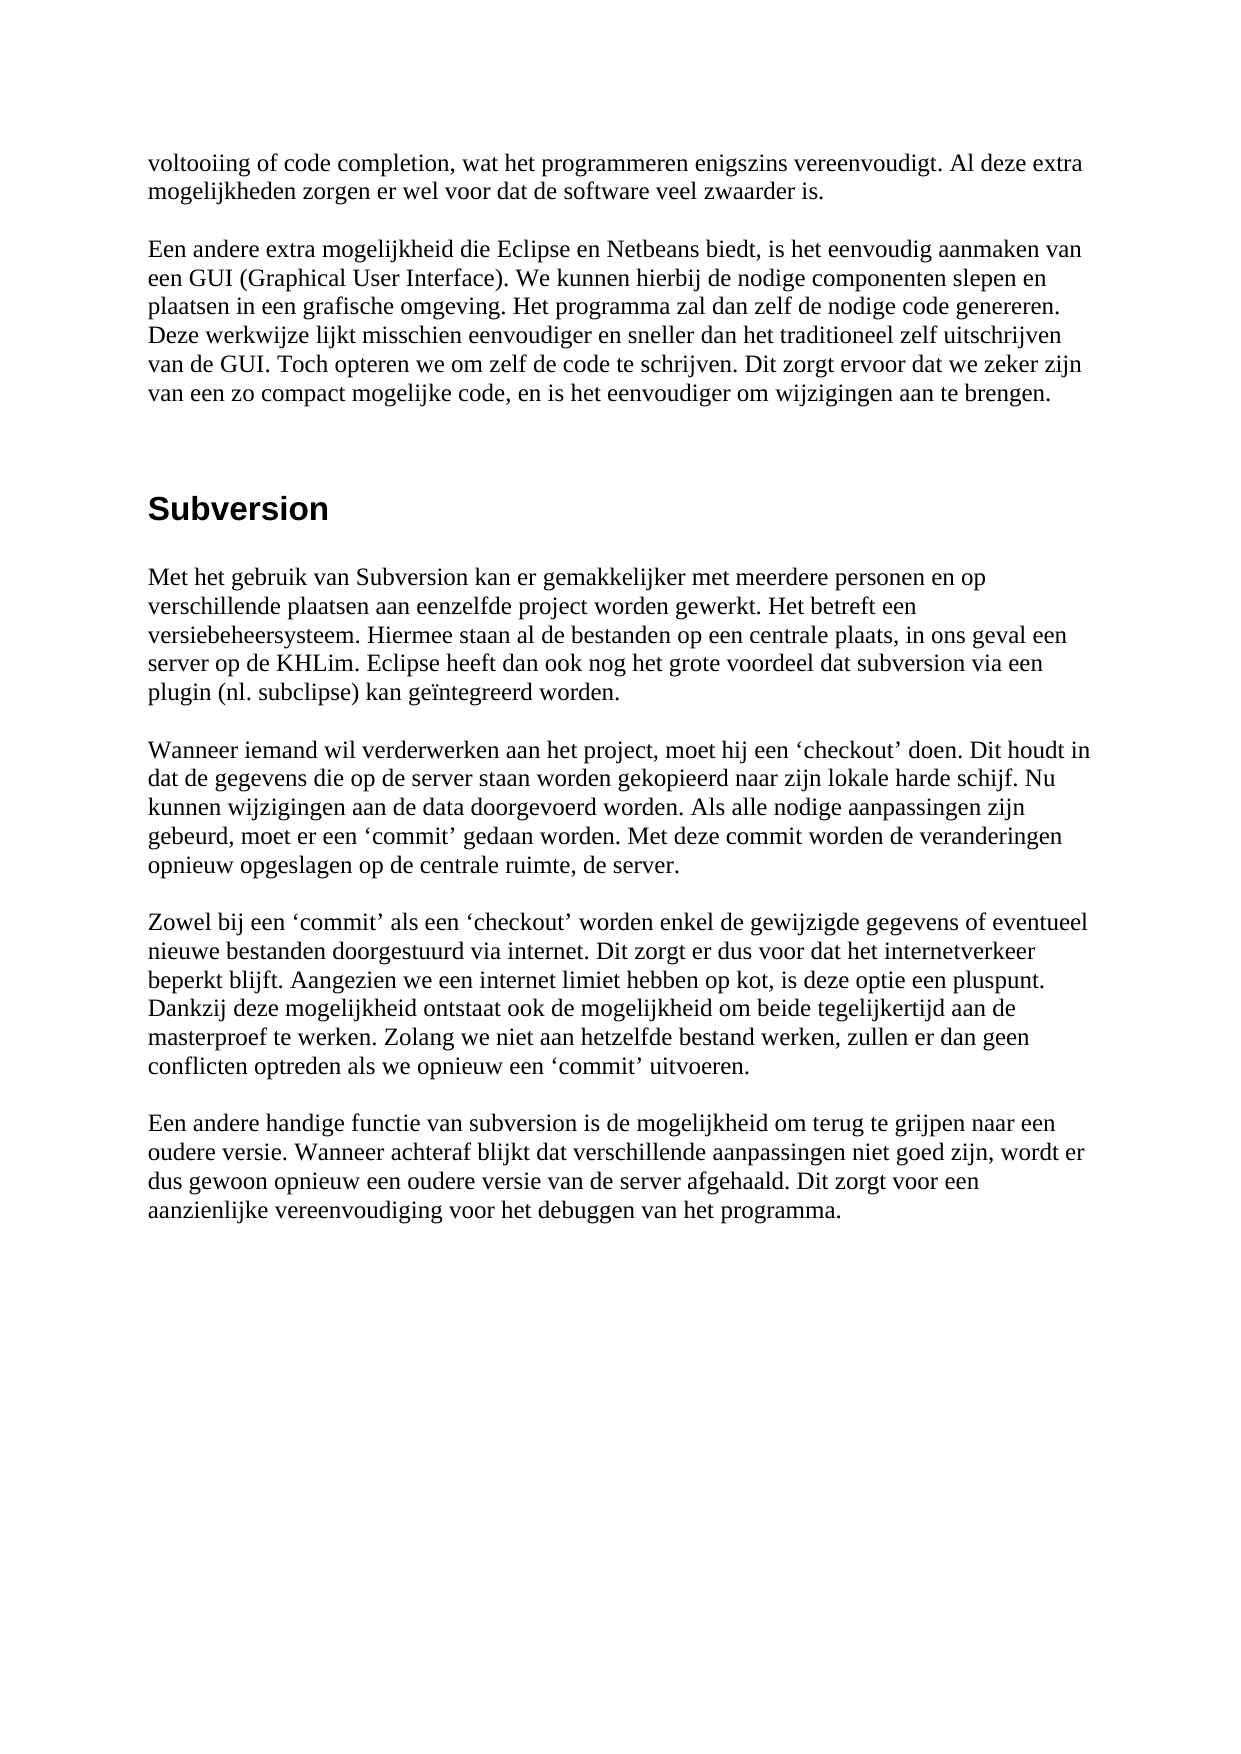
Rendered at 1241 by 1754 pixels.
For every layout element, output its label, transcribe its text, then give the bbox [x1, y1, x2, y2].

subtitle Subversion [148, 489, 1093, 527]
text Zowel bij een ‘commit’ als een ‘checkout’ worden enkel de gewijzigde gegevens of eventueel nieuwe bestanden doorgestuurd via internet. Dit zorgt er dus voor dat het internetverkeer beperkt blijft. Aangezien we een internet limiet hebben op kot, is deze optie een pluspunt. Dankzij deze mogelijkheid ontstaat ook de mogelijkheid om beide tegelijkertijd aan de masterproef te werken. Zolang we niet aan hetzelfde bestand werken, zullen er dan geen conflicten optreden als we opnieuw een ‘commit’ uitvoeren. [148, 907, 1093, 1080]
text Een andere handige functie van subversion is de mogelijkheid om terug te grijpen naar een oudere versie. Wanneer achteraf blijkt dat verschillende aanpassingen niet goed zijn, wordt er dus gewoon opnieuw een oudere versie van de server afgehaald. Dit zorgt voor een aanzienlijke vereenvoudiging voor het debuggen van het programma. [148, 1108, 1093, 1223]
text Met het gebruik van Subversion kan er gemakkelijker met meerdere personen en op verschillende plaatsen aan eenzelfde project worden gewerkt. Het betreft een versiebeheersysteem. Hiermee staan al de bestanden op een centrale plaats, in ons geval een server op de KHLim. Eclipse heeft dan ook nog het grote voordeel dat subversion via een plugin (nl. subclipse) kan geïntegreerd worden. [148, 562, 1093, 706]
text Een andere extra mogelijkheid die Eclipse en Netbeans biedt, is het eenvoudig aanmaken van een GUI (Graphical User Interface). We kunnen hierbij de nodige componenten slepen en plaatsen in een grafische omgeving. Het programma zal dan zelf de nodige code genereren. Deze werkwijze lijkt misschien eenvoudiger en sneller dan het traditioneel zelf uitschrijven van de GUI. Toch opteren we om zelf de code te schrijven. Dit zorgt ervoor dat we zeker zijn van een zo compact mogelijke code, en is het eenvoudiger om wijzigingen aan te brengen. [148, 234, 1093, 406]
text voltooiing of code completion, wat het programmeren enigszins vereenvoudigt. Al deze extra mogelijkheden zorgen er wel voor dat de software veel zwaarder is. [148, 148, 1093, 205]
text Wanneer iemand wil verderwerken aan het project, moet hij een ‘checkout’ doen. Dit houdt in dat de gegevens die op de server staan worden gekopieerd naar zijn lokale harde schijf. Nu kunnen wijzigingen aan de data doorgevoerd worden. Als alle nodige aanpassingen zijn gebeurd, moet er een ‘commit’ gedaan worden. Met deze commit worden de veranderingen opnieuw opgeslagen op de centrale ruimte, de server. [148, 735, 1093, 878]
